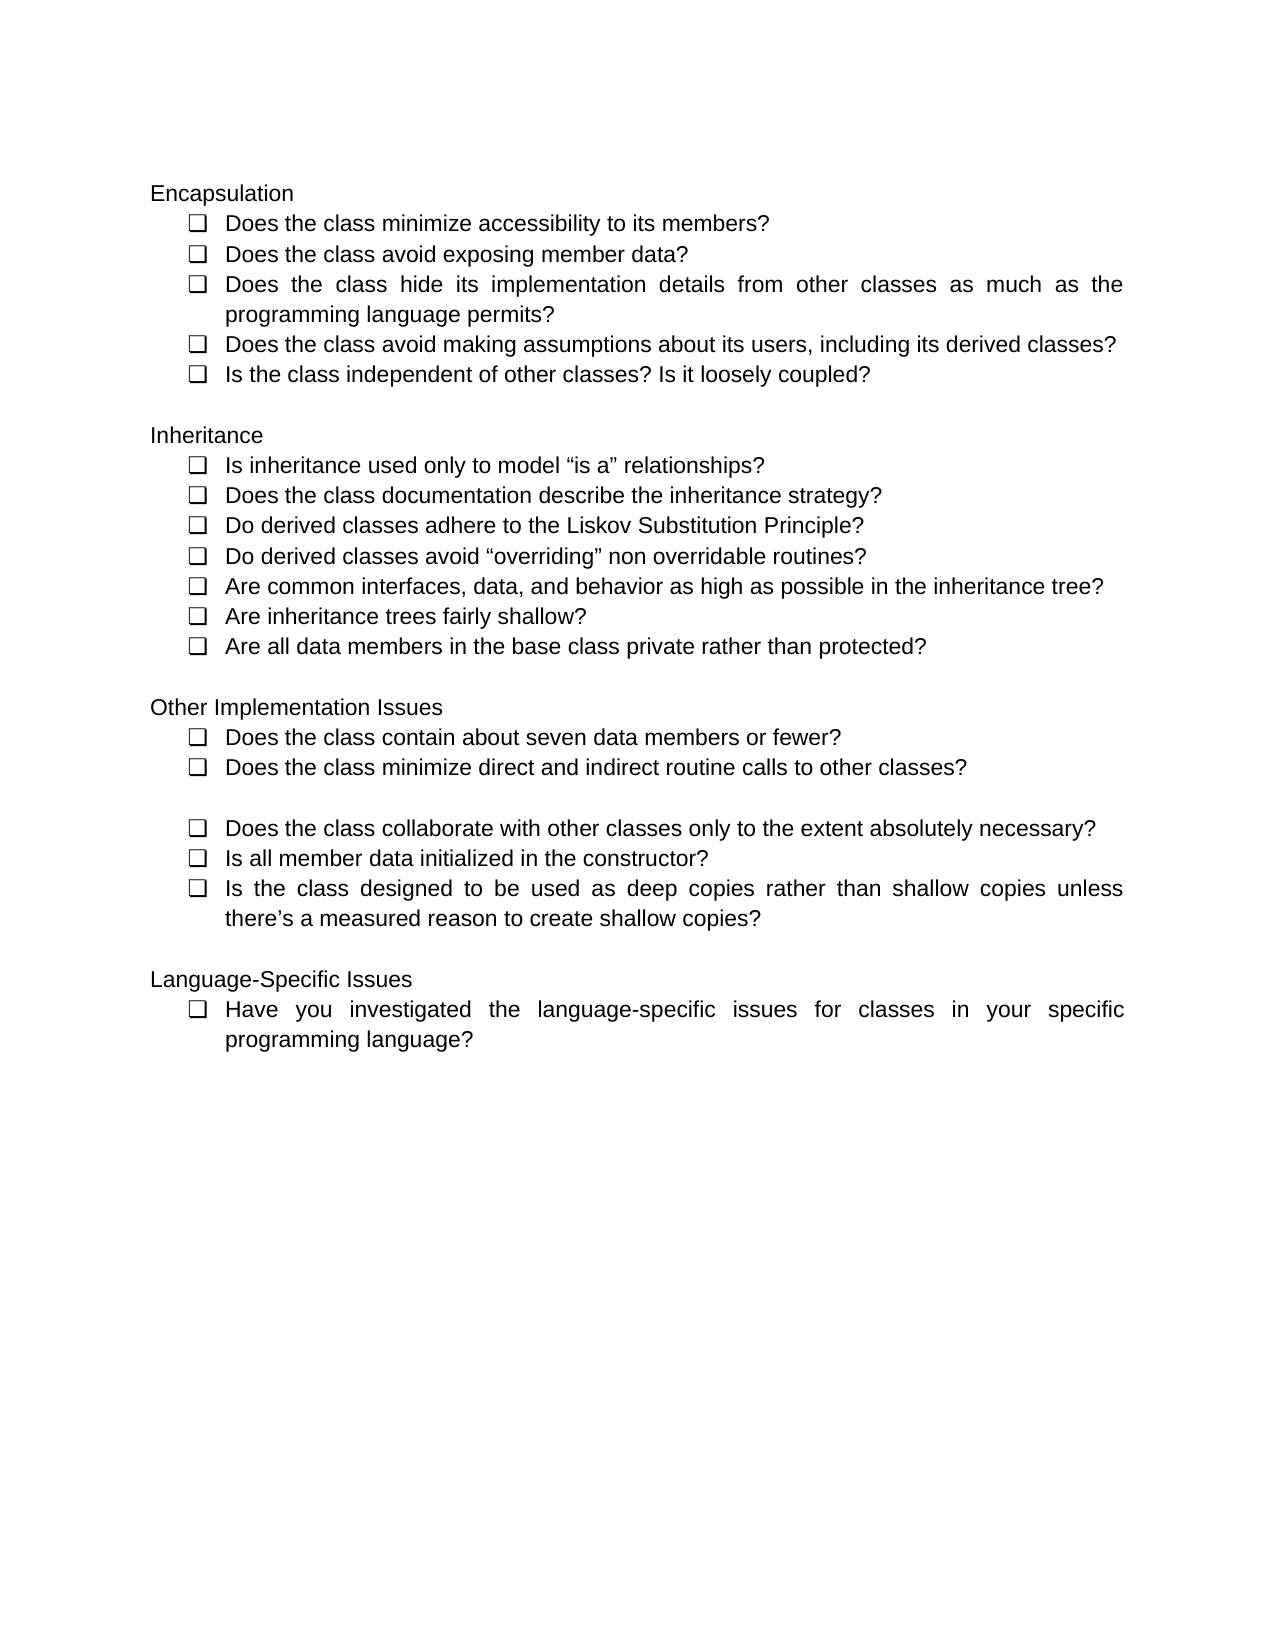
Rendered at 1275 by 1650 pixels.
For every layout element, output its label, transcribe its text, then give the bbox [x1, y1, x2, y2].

text Other Implementation Issues [150, 694, 1125, 720]
list Is the class independent of other classes? Is it loosely coupled? [187, 361, 1125, 388]
list Does the class avoid making assumptions about its users, including its derived classes? [187, 331, 1125, 358]
list Are common interfaces, data, and behavior as high as possible in the inheritance tree? [187, 573, 1125, 599]
list Does the class minimize direct and indirect routine calls to other classes? [187, 754, 1125, 781]
text Language-Specific Issues [150, 966, 1125, 992]
list Do derived classes adhere to the Liskov Substitution Principle? [187, 512, 1125, 539]
list Does the class avoid exposing member data? [187, 241, 1125, 267]
list Is inheritance used only to model “is a” relationships? [187, 452, 1125, 478]
list Do derived classes avoid “overriding” non overridable routines? [187, 543, 1125, 569]
list Are all data members in the base class private rather than protected? [187, 633, 1125, 660]
list Does the class minimize accessibility to its members? [187, 210, 1125, 237]
list Does the class hide its implementation details from other classes as much as the programming language permits? [187, 271, 1125, 327]
list Is all member data initialized in the constructor? [187, 845, 1125, 871]
text Encapsulation [150, 180, 1125, 207]
list Have you investigated the language-specific issues for classes in your specific programming language? [187, 996, 1125, 1052]
list Is the class designed to be used as deep copies rather than shallow copies unless there’s a measured reason to create shallow copies? [187, 875, 1125, 932]
list Are inheritance trees fairly shallow? [187, 603, 1125, 629]
list Does the class contain about seven data members or fewer? [187, 724, 1125, 750]
text Inheritance [150, 422, 1125, 448]
list Does the class collaborate with other classes only to the extent absolutely necessary? [187, 814, 1125, 841]
list Does the class documentation describe the inheritance strategy? [187, 482, 1125, 509]
